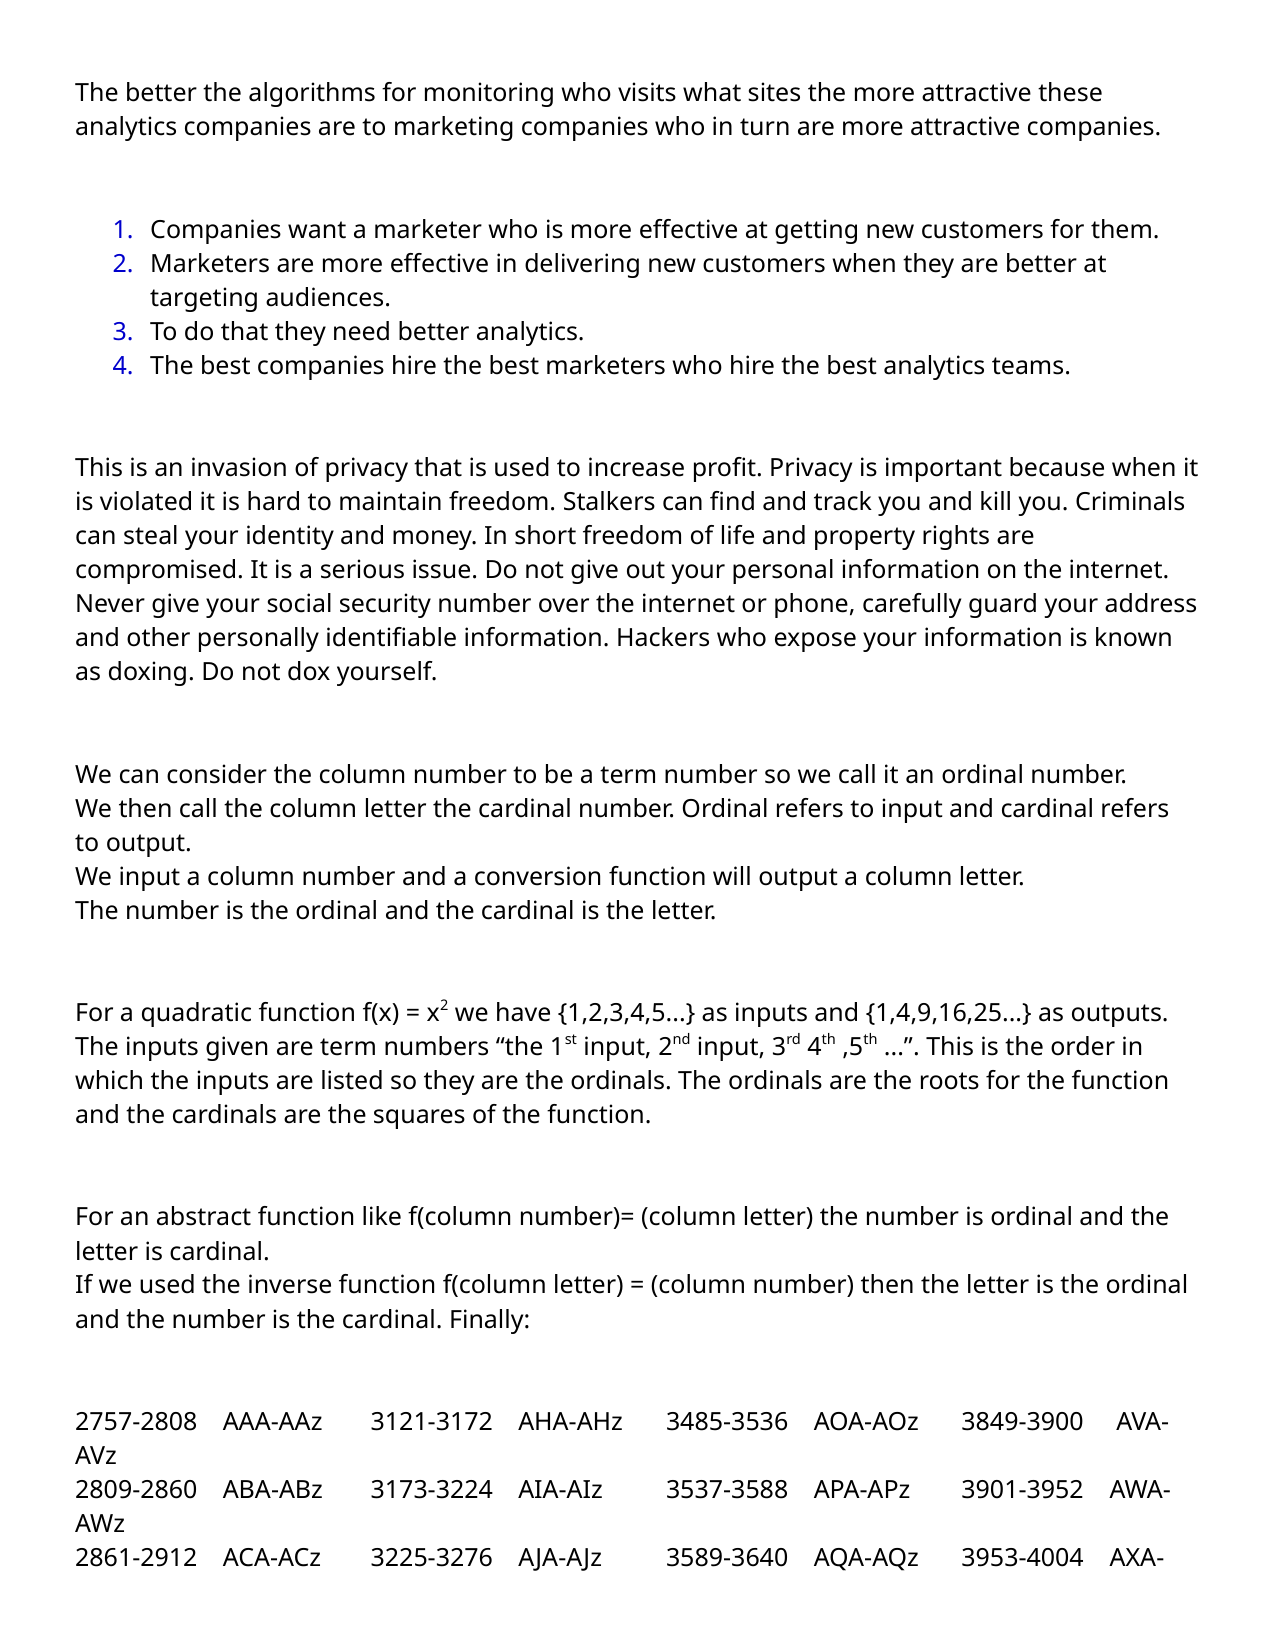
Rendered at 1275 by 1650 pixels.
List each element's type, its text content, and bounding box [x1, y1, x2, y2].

list Marketers are more effective in delivering new customers when they are better at targeting audiences. [112, 245, 1200, 313]
list To do that they need better analytics. [112, 313, 1200, 347]
text The better the algorithms for monitoring who visits what sites the more attractive these analytics companies are to marketing companies who in turn are more attractive companies. [75, 75, 1200, 143]
text This is an invasion of privacy that is used to increase profit. Privacy is important because when it is violated it is hard to maintain freedom. Stalkers can find and track you and kill you. Criminals can steal your identity and money. In short freedom of life and property rights are compromised. It is a serious issue. Do not give out your personal information on the internet. Never give your social security number over the internet or phone, carefully guard your address and other personally identifiable information. Hackers who expose your information is known as doxing. Do not dox yourself. [75, 450, 1200, 688]
text We can consider the column number to be a term number so we call it an ordinal number. [75, 756, 1200, 790]
text 2757-2808 AAA-AAz 3121-3172 AHA-AHz 3485-3536 AOA-AOz 3849-3900 AVA-AVz [75, 1403, 1200, 1472]
text We then call the column letter the cardinal number. Ordinal refers to input and cardinal refers to output. [75, 790, 1200, 858]
list Companies want a marketer who is more effective at getting new customers for them. [112, 211, 1200, 245]
text If we used the inverse function f(column letter) = (column number) then the letter is the ordinal and the number is the cardinal. Finally: [75, 1267, 1200, 1335]
text We input a column number and a conversion function will output a column letter. [75, 858, 1200, 892]
text For an abstract function like f(column number)= (column letter) the number is ordinal and the letter is cardinal. [75, 1199, 1200, 1267]
text For a quadratic function f(x) = x2 we have {1,2,3,4,5...} as inputs and {1,4,9,16,25...} as outputs. The inputs given are term numbers “the 1st input, 2nd input, 3rd 4th ,5th ...”. This is the order in which the inputs are listed so they are the ordinals. The ordinals are the roots for the function and the cardinals are the squares of the function. [75, 995, 1200, 1131]
text The number is the ordinal and the cardinal is the letter. [75, 892, 1200, 927]
list The best companies hire the best marketers who hire the best analytics teams. [112, 347, 1200, 382]
text 2809-2860 ABA-ABz 3173-3224 AIA-AIz 3537-3588 APA-APz 3901-3952 AWA-AWz [75, 1472, 1200, 1540]
text 2861-2912 ACA-ACz 3225-3276 AJA-AJz 3589-3640 AQA-AQz 3953-4004 AXA- [75, 1540, 1200, 1574]
